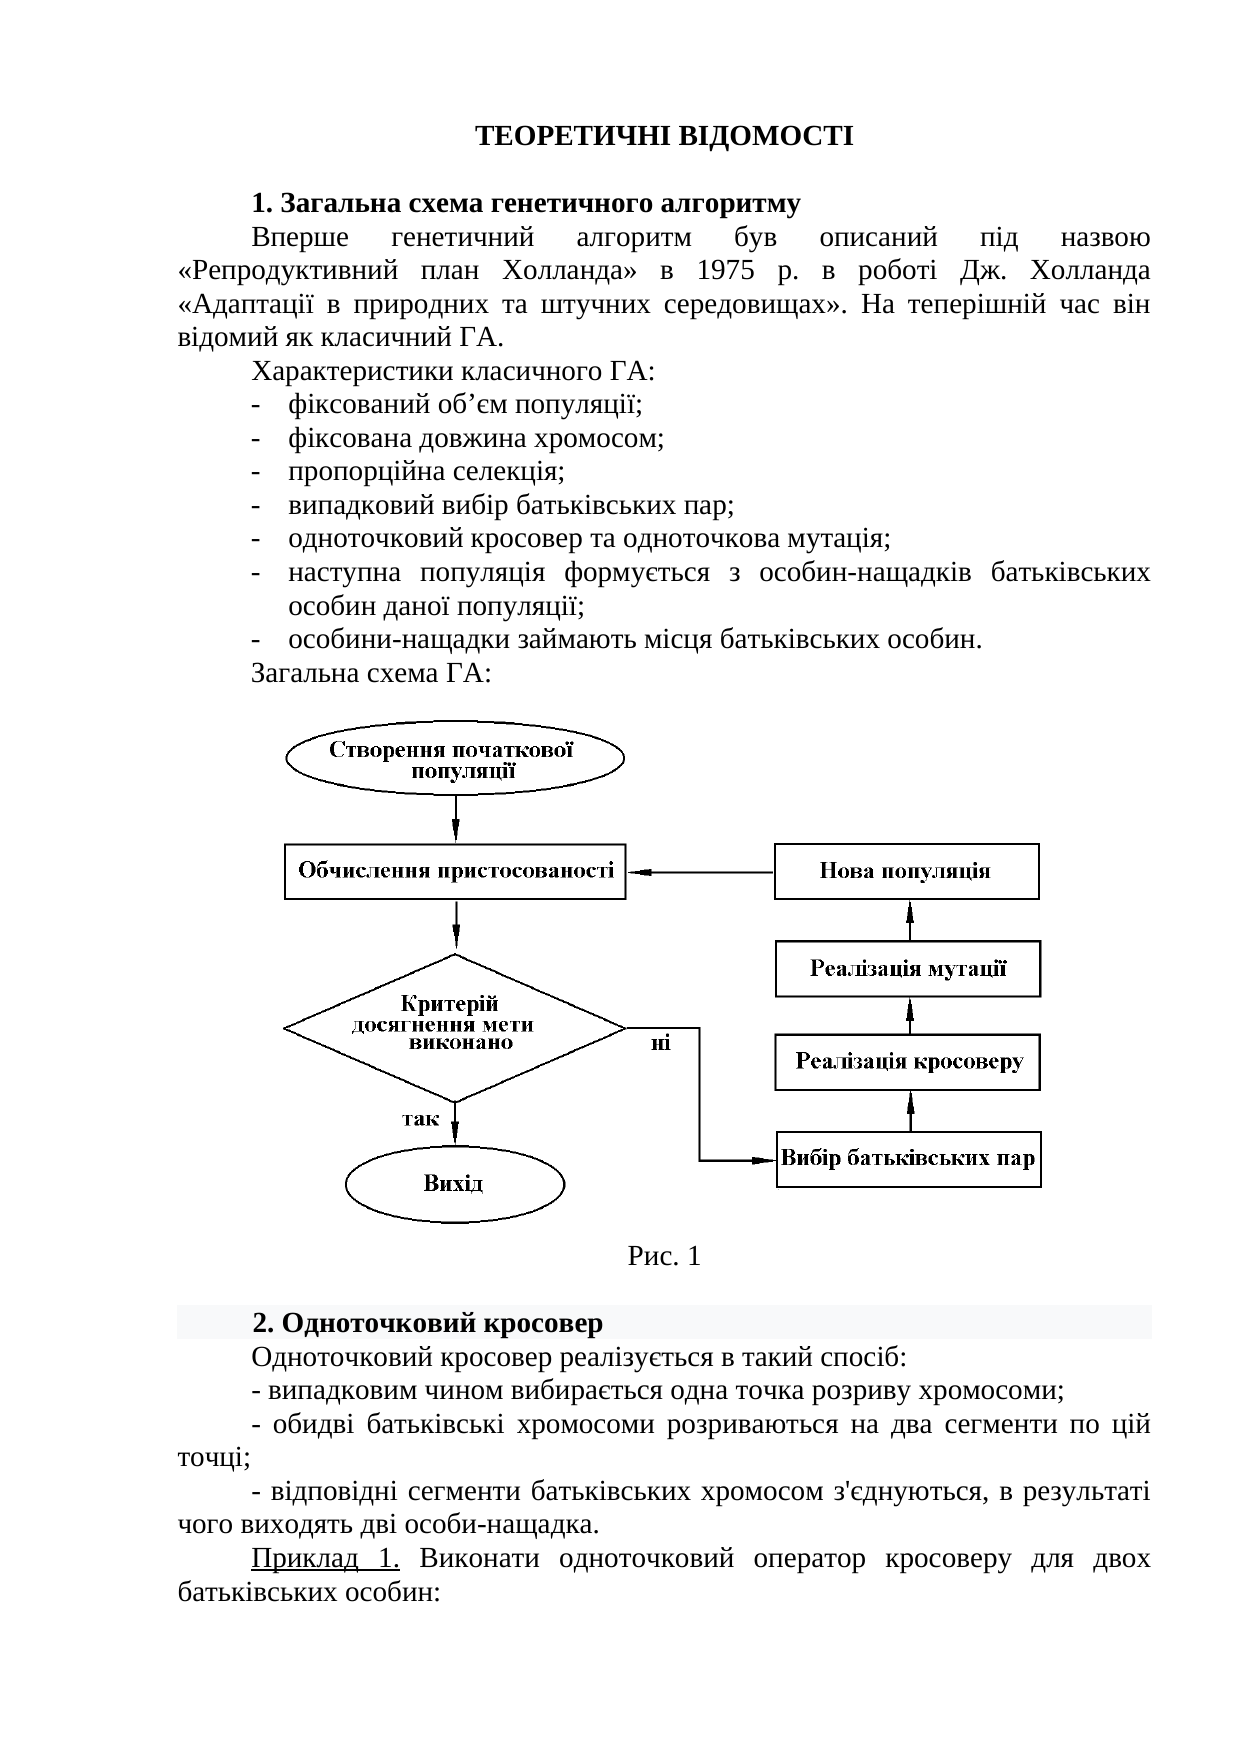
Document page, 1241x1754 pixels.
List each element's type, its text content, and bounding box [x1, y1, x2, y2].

text Приклад 1. Виконати одноточковий оператор кросоверу для двох батьківських особин: [177, 1540, 1152, 1607]
text Загальна схема ГА: [177, 655, 1152, 688]
text - випадковим чином вибирається одна точка розриву хромосоми; [177, 1372, 1152, 1406]
text 1. Загальна схема генетичного алгоритму [177, 185, 1152, 219]
text 2. Одноточковий кросовер [177, 1305, 1152, 1339]
text - обидві батьківські хромосоми розриваються на два сегменти по цій точці; [177, 1406, 1152, 1473]
list особини-нащадки займають місця батьківських особин. [251, 621, 1152, 655]
list наступна популяція формується з особин-нащадків батьківських особин даної популяції; [251, 554, 1152, 621]
list випадковий вибір батьківських пар; [251, 487, 1152, 521]
text Рис. 1 [177, 1238, 1152, 1272]
picture [271, 707, 1058, 1239]
text Характеристики класичного ГА: [177, 353, 1152, 386]
text ТЕОРЕТИЧНІ ВІДОМОСТІ [177, 118, 1152, 152]
list пропорційна селекція; [251, 453, 1152, 487]
list фіксована довжина хромосом; [251, 420, 1152, 453]
text Вперше генетичний алгоритм був описаний під назвою «Репродуктивний план Холланда» в 1975 р. в роботі Дж. Холланда «Адаптації в природних та штучних середовищах». На теперішній час він відомий як класичний ГА. [177, 219, 1152, 353]
list одноточковий кросовер та одноточкова мутація; [251, 521, 1152, 554]
text - відповідні сегменти батьківських хромосом з'єднуються, в результаті чого виходять дві особи-нащадка. [177, 1473, 1152, 1540]
text Одноточковий кросовер реалізується в такий спосіб: [177, 1339, 1152, 1372]
list фіксований об’єм популяції; [251, 386, 1152, 420]
